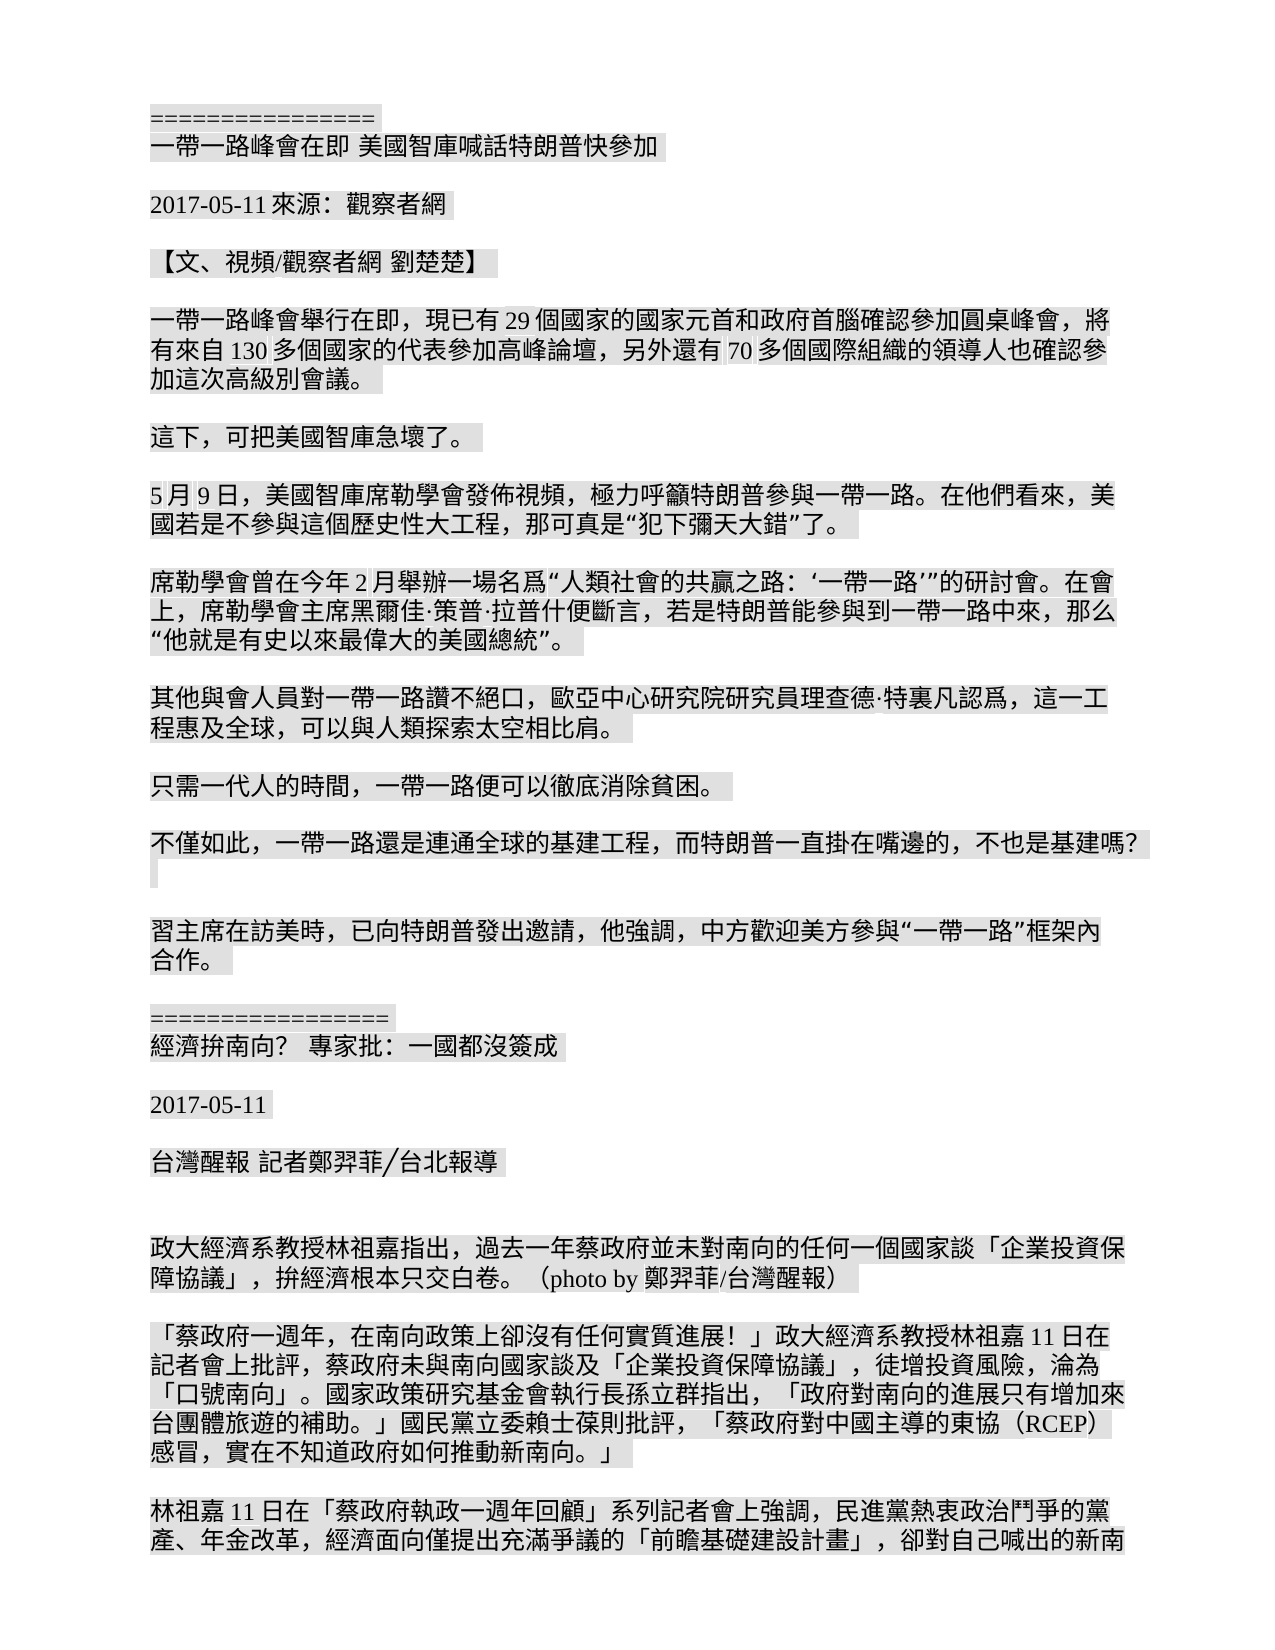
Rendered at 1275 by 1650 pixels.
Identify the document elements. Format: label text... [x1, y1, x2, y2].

text 歐巴馬時代，千方百計想阻撓一帶一路，並且呼籲盟友抵制。不過，盟友們又不是白癡，哪個國家會跟己身利益過不去？當大家都知道利之所在而趨之若騖時，美國抵制到後來，也只好得趕緊跟上隊伍。 長年以來，當大家努力想搭上這輛中國號發展列車的同時，台灣卻打從二、三十年前開始，為了炒作選舉行情，虛構所謂神聖的獨立建國假議題，藉以圖謀一己權位私利，不惜昧著良心妖魔化與大陸有關的一切活動。基於同文同種以及近水樓台的各項優勢，所有原本垂手可得的最好機會，不但一再錯失，而且完全昧著良心百般妖魔化這一切。 比方說你還記得也曾鬧得雞飛狗跳的 "反ECFA" 嗎？當時，人渣黨及一些人渣媒體及人渣文人們說，ECFA 一簽署，台灣將會有五百萬人失業，我們將淪為中國人的奴隸，這是賣台陰謀，大家要奮起反抗！而且還說，絕不能讓陸客來台，骯髒有毒有病沒文化的中國人一旦來台灣，我們的公衛體系將瓦解崩盤，公園、學校、馬路四處都將會有許多大陸人到處大小便，傳染病菌；而且，我們的女生屆時將沒有老公可嫁，因為四周將全是沒水準的大陸人，而我們的小孩將會被迫流放去黑龍江當苦力。 這就是人渣黨當年的宣傳內容。台南的賴啥小市長還說，一旦開放兩岸直飛及陸客來台，等於是木馬屠城，是一種國家安全危機，萬萬不可，誰敢主張兩岸直航與陸客來台，誰就是台奸。 這一切曾經沛然莫之能禦的離譜荒唐言行，罄竹難書，至今我還保留著一張八、九年前的民進黨全版選舉廣告剪報，上頭是一張佔據半個版面的照片，四、五個男人的背影，一字排開，在公園小便，表示絕不能讓大陸人來台，否則我們的生活環境將是一片屎尿；就連SARS居然也能炒作成一種彷彿中國人的基因先天就是有病有毒的鐵證，遺害整個台灣。 各種完全昧著良心的低能瞎掰胡扯與造謠，長年以來，卻總是很不可思議地不斷成為台灣社會的主流思維，不斷成為青年學子的所謂熱血理想實踐，特別是在醫界和大學及中學校園裏，更是一面倒，一片綠油油，蠢到極點，但卻個個張牙舞爪，蠢血沸騰打共匪。 一種謊言，如果很精緻很微妙，你上當了，自然也沒法怪你。但是，假若一種謊言，幼稚低能粗糙荒唐可笑離譜到極點，而你居然也會上當，而且還反覆不斷上當幾百次，這時候，我們是該譴責騙子歹徒？還是該質疑受騙者的基本智商？ 歹徒騙走搶走你的錢，你居然還幫他數錢數得很開心很熱血；歹徒拿把鋤頭給你，叫你自己去掘個坑，你又馬上熱血沸騰地用力掘，然後還自己跳進去把自己埋起來，不願意這麼做的就會遭受攻擊，成為台奸。 這樣一種素質的人民，你還能說什麼？很多年輕一代經常抱怨大環境對他們不利，可是，這個惡果若要追究原因，難道與他們自己無關？這些破壞所有人的將來之貪婪無恥惡棍歹徒，難道不就是你們給抬舉出來為所欲為的？甚至奉若神明，膜拜追隨。 想起這些總覺得很無奈。自己的墳墓自己掘，還掘得很開心很滿足很得意。 陳真2017. 05. 15. ================ 一帶一路峰會在即 美國智庫喊話特朗普快參加 2017-05-11來源：觀察者網 【文、視頻/觀察者網 劉楚楚】 一帶一路峰會舉行在即，現已有29個國家的國家元首和政府首腦確認參加圓桌峰會，將有來自130多個國家的代表參加高峰論壇，另外還有70多個國際組織的領導人也確認參加這次高級別會議。 這下，可把美國智庫急壞了。 5月9日，美國智庫席勒學會發佈視頻，極力呼籲特朗普參與一帶一路。在他們看來，美國若是不參與這個歷史性大工程，那可真是“犯下彌天大錯”了。 席勒學會曾在今年2月舉辦一場名爲“人類社會的共贏之路：‘一帶一路’”的研討會。在會上，席勒學會主席黑爾佳·策普·拉普什便斷言，若是特朗普能參與到一帶一路中來，那么“他就是有史以來最偉大的美國總統”。 其他與會人員對一帶一路讚不絕口，歐亞中心研究院研究員理查德·特裏凡認爲，這一工程惠及全球，可以與人類探索太空相比肩。 只需一代人的時間，一帶一路便可以徹底消除貧困。 不僅如此，一帶一路還是連通全球的基建工程，而特朗普一直掛在嘴邊的，不也是基建嗎？ 習主席在訪美時，已向特朗普發出邀請，他強調，中方歡迎美方參與“一帶一路”框架內合作。 ================= 經濟拚南向？ 專家批：一國都沒簽成 2017-05-11 台灣醒報 記者鄭羿菲╱台北報導 政大經濟系教授林祖嘉指出，過去一年蔡政府並未對南向的任何一個國家談「企業投資保障協議」，拚經濟根本只交白卷。（photo by 鄭羿菲/台灣醒報） 「蔡政府一週年，在南向政策上卻沒有任何實質進展！」政大經濟系教授林祖嘉11日在記者會上批評，蔡政府未與南向國家談及「企業投資保障協議」，徒增投資風險，淪為「口號南向」。國家政策研究基金會執行長孫立群指出，「政府對南向的進展只有增加來台團體旅遊的補助。」國民黨立委賴士葆則批評，「蔡政府對中國主導的東協（RCEP）感冒，實在不知道政府如何推動新南向。」 林祖嘉11日在「蔡政府執政一週年回顧」系列記者會上強調，民進黨熱衷政治鬥爭的黨產、年金改革，經濟面向僅提出充滿爭議的「前瞻基礎建設計畫」，卻對自己喊出的新南向政策沒有特別像樣的計畫與展望。他指出，「過去一年蔡政府並未對南向的任何一個國家談『企業投資保障協議』，」蔡政府僅鼓勵企業往南投資，無端地讓投資企業冒很大的風險。 「在觀光上，從去年5月民進黨上台到今年2月，10個月陸客就減少了112.7萬人，這點南向觀光根本無法彌補。」林祖嘉說，儘管政府說南向國家3月來台人數與去年相比增加了10倍，但人數僅增加1萬4千人，台灣在南向的經濟發展，無法補足兩岸關係的缺口。 亞洲經貿整合僅剩東協 「蔡政府拚經貿沒半步，完全是看政治利益在投資。」賴士葆認為，蔡政府新南向的意圖非常清楚，就是要跳過中國，但目前區域貿易的整合協議中，在美國退出跨太平洋夥伴關係（TPP）後，日本雖喊說要繼續運作TPP，卻沒看到實質作為，「亞洲區域實質上只剩下中國主導的東南亞區域全面奧義夥伴協定（東協、RCEP），我不知道政府該用什麼策略推動南向經貿。」 孫立群補充說，「未來在RCEP的影響下，台灣成為亞洲地區的邊緣國，出口到東協國家的關稅都比其他國家高出許多，這已不是企業節省成本而能克服的問題了，蔡政府需要積極說明該如何打破僵局。」 ================= 拚新南向 台觀光「人財兩失」東南亞客消費力 差陸客一截 2017年5月15日 中國時報【廖德修╱台北報導】 去年520新政府上台後觀光政策轉為新南向，目標東協、南亞及澳紐。星、馬、澳、紐人民來台免簽實施已久，市場成熟變化不大；新政府衝刺目標顯然是泰國、越南、菲律賓、印尼等人口更多的國家。但520後陸客大減129萬餘人，損失觀光產值約627億元，光今年第1季就短少236億元。新南向政策相關配套不足、導遊人才缺乏，雖然投入大量經費宣傳，成果卻無法彌補缺口，「人財兩失」。 [150, 75, 1125, 1555]
